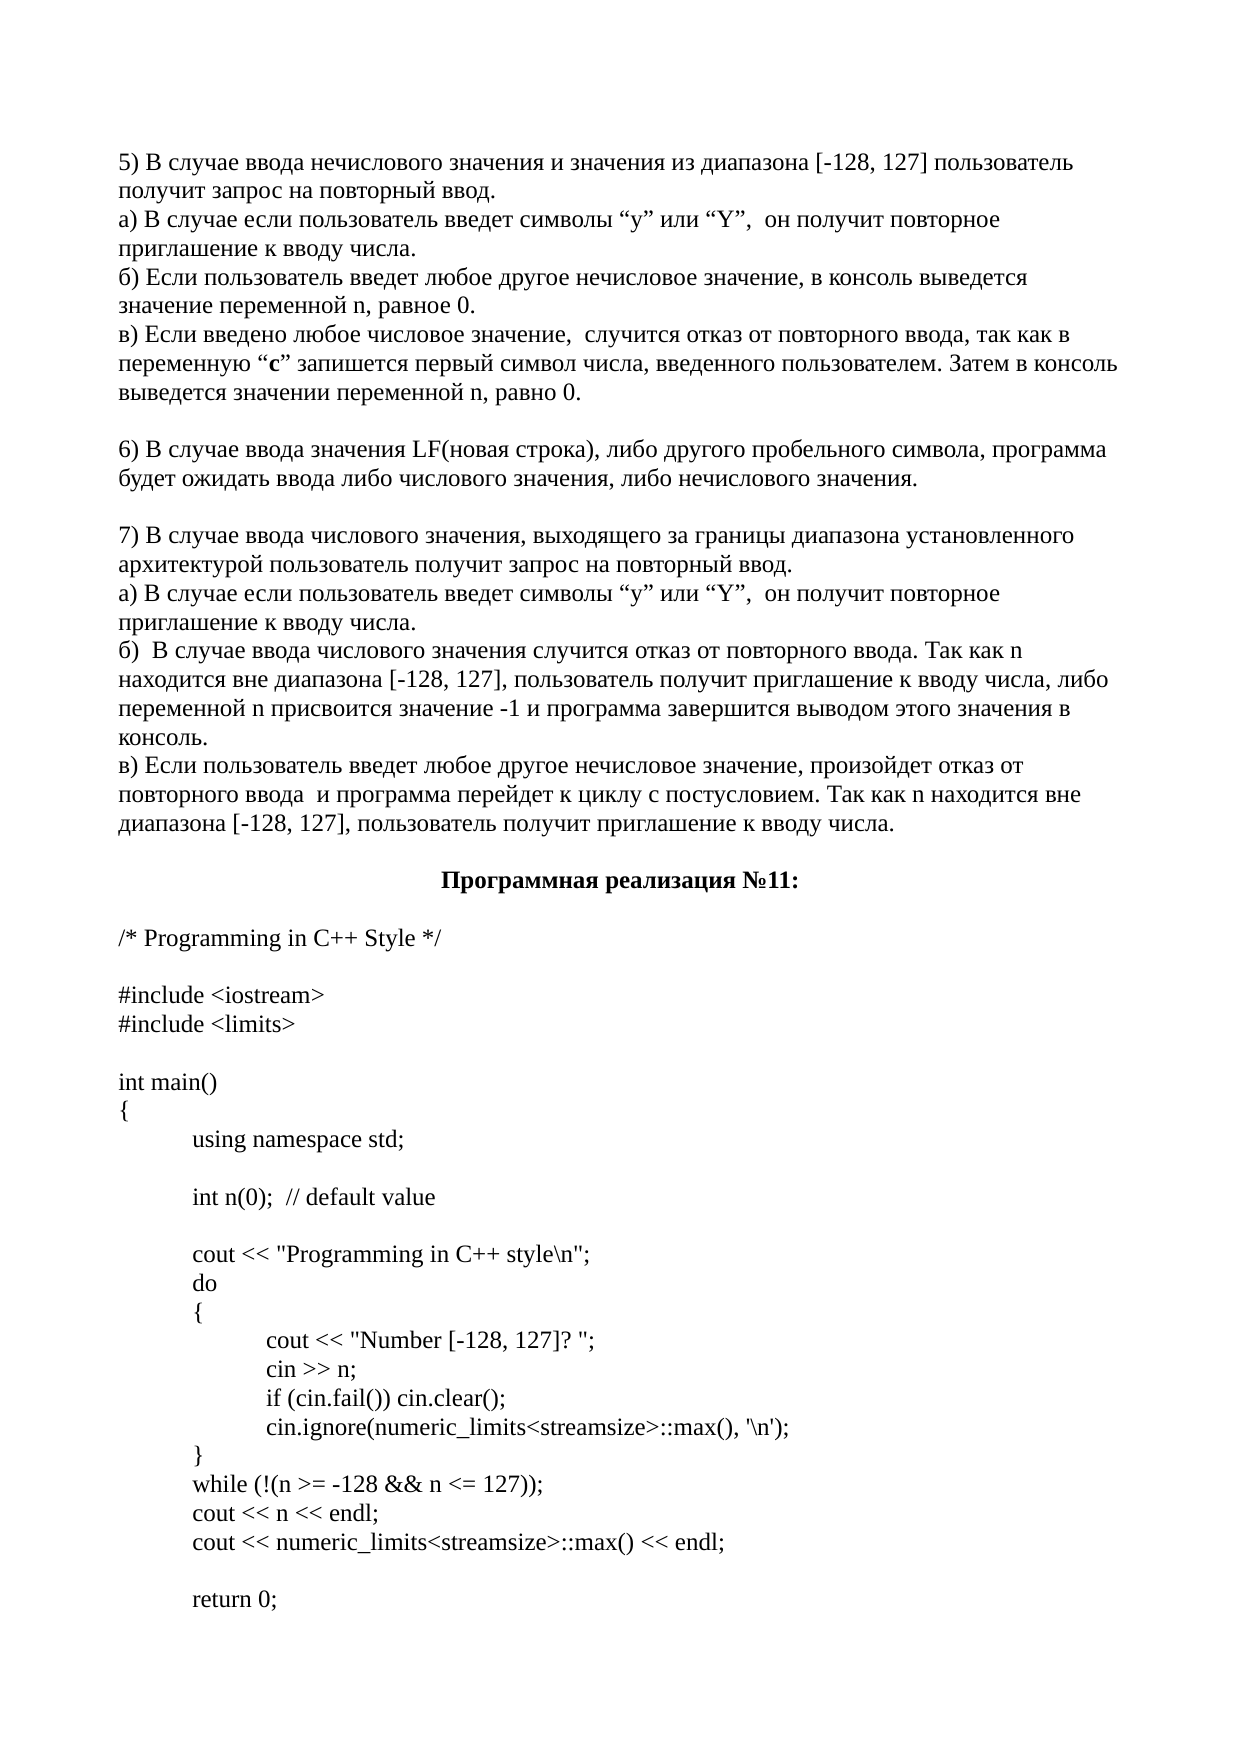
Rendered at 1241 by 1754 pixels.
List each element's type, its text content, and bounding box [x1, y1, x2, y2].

text int main() [118, 1067, 1122, 1096]
text а) В случае если пользователь введет символы “y” или “Y”, он получит повторное приглашение к вводу числа. [118, 578, 1122, 636]
text { [118, 1297, 1122, 1326]
text cin >> n; [118, 1354, 1122, 1383]
text using namespace std; [118, 1124, 1122, 1153]
text 5) В случае ввода нечислового значения и значения из диапазона [-128, 127] пользователь получит запрос на повторный ввод. [118, 147, 1122, 204]
text 6) В случае ввода значения LF(новая строка), либо другого пробельного символа, программа будет ожидать ввода либо числового значения, либо нечислового значения. [118, 434, 1122, 492]
text cout << "Number [-128, 127]? "; [118, 1326, 1122, 1354]
text do [118, 1268, 1122, 1297]
text #include <limits> [118, 1009, 1122, 1038]
text } [118, 1441, 1122, 1469]
text /* Programming in C++ Style */ [118, 923, 1122, 952]
text while (!(n >= -128 && n <= 127)); [118, 1469, 1122, 1498]
text б) Если пользователь введет любое другое нечисловое значение, в консоль выведется значение переменной n, равное 0. [118, 262, 1122, 319]
text в) Если введено любое числовое значение, случится отказ от повторного ввода, так как в переменную “c” запишется первый символ числа, введенного пользователем. Затем в консоль выведется значении переменной n, равно 0. [118, 319, 1122, 406]
text в) Если пользователь введет любое другое нечисловое значение, произойдет отказ от повторного ввода и программа перейдет к циклу с постусловием. Так как n находится вне диапазона [-128, 127], пользователь получит приглашение к вводу числа. [118, 751, 1122, 837]
text return 0; [118, 1584, 1122, 1613]
text 7) В случае ввода числового значения, выходящего за границы диапазона установленного архитектурой пользователь получит запрос на повторный ввод. [118, 521, 1122, 578]
text cout << numeric_limits<streamsize>::max() << endl; [118, 1527, 1122, 1556]
text б) В случае ввода числового значения случится отказ от повторного ввода. Так как n находится вне диапазона [-128, 127], пользователь получит приглашение к вводу числа, либо переменной n присвоится значение -1 и программа завершится выводом этого значения в консоль. [118, 636, 1122, 751]
text int n(0); // default value [118, 1182, 1122, 1211]
text #include <iostream> [118, 981, 1122, 1009]
text cin.ignore(numeric_limits<streamsize>::max(), '\n'); [118, 1412, 1122, 1441]
text cout << n << endl; [118, 1498, 1122, 1527]
text Программная реализация №11: [118, 866, 1122, 894]
text cout << "Programming in C++ style\n"; [118, 1239, 1122, 1268]
text if (cin.fail()) cin.clear(); [118, 1383, 1122, 1412]
text а) В случае если пользователь введет символы “y” или “Y”, он получит повторное приглашение к вводу числа. [118, 204, 1122, 262]
text { [118, 1096, 1122, 1124]
